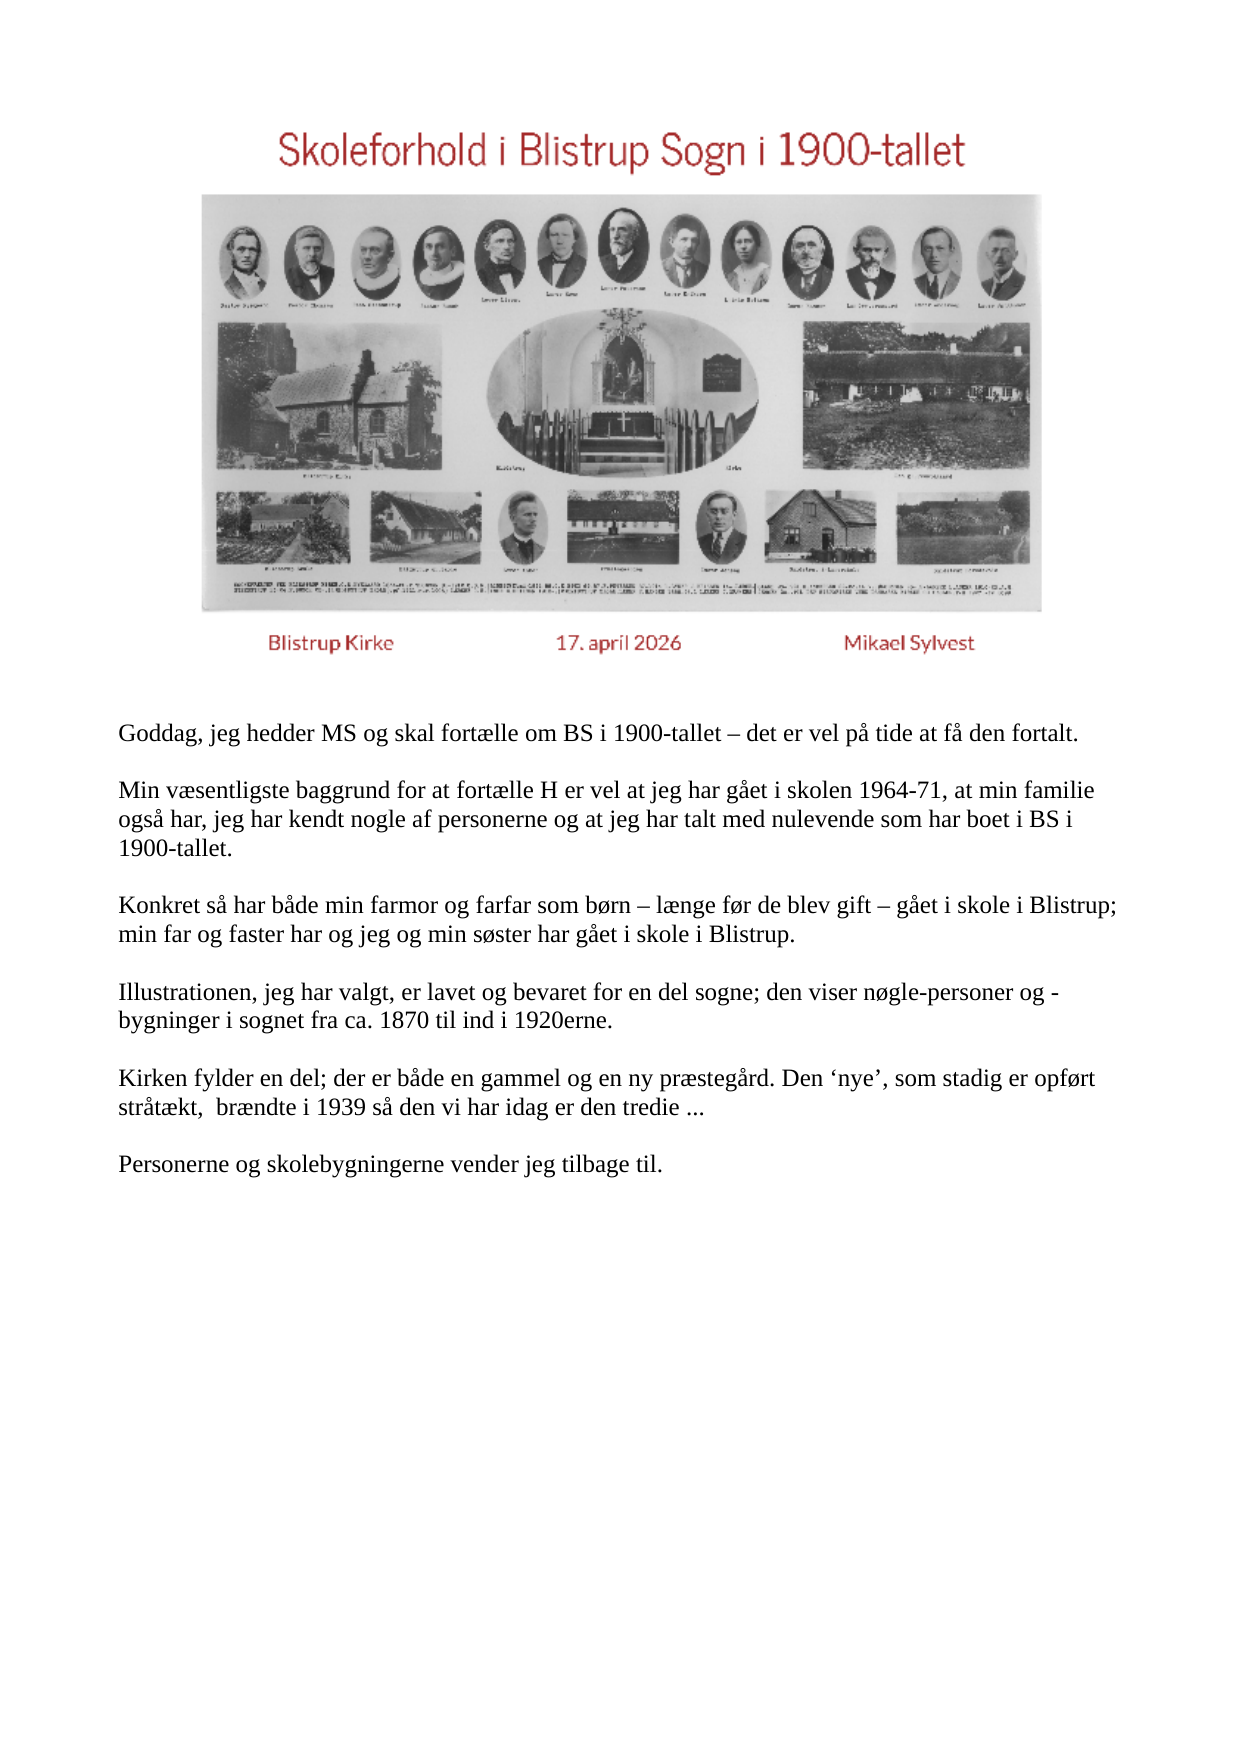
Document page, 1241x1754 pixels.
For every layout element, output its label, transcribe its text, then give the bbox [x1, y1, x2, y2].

text Personerne og skolebygningerne vender jeg tilbage til. [118, 1149, 1122, 1178]
text Kirken fylder en del; der er både en gammel og en ny præstegård. Den ‘nye’, som stadig er opført stråtækt, brændte i 1939 så den vi har idag er den tredie ... [118, 1063, 1122, 1121]
text Min væsentligste baggrund for at fortælle H er vel at jeg har gået i skolen 1964-71, at min familie også har, jeg har kendt nogle af personerne og at jeg har talt med nulevende som har boet i BS i 1900-tallet. [118, 776, 1122, 862]
text Goddag, jeg hedder MS og skal fortælle om BS i 1900-tallet – det er vel på tide at få den fortalt. [118, 690, 1122, 747]
text min far og faster har og jeg og min søster har gået i skole i Blistrup. [118, 919, 1122, 948]
text Konkret så har både min farmor og farfar som børn – længe før de blev gift – gået i skole i Blistrup; [118, 891, 1122, 919]
text Illustrationen, jeg har valgt, er lavet og bevaret for en del sogne; den viser nøgle-personer og -bygninger i sognet fra ca. 1870 til ind i 1920erne. [118, 977, 1122, 1034]
picture [118, 118, 1123, 690]
